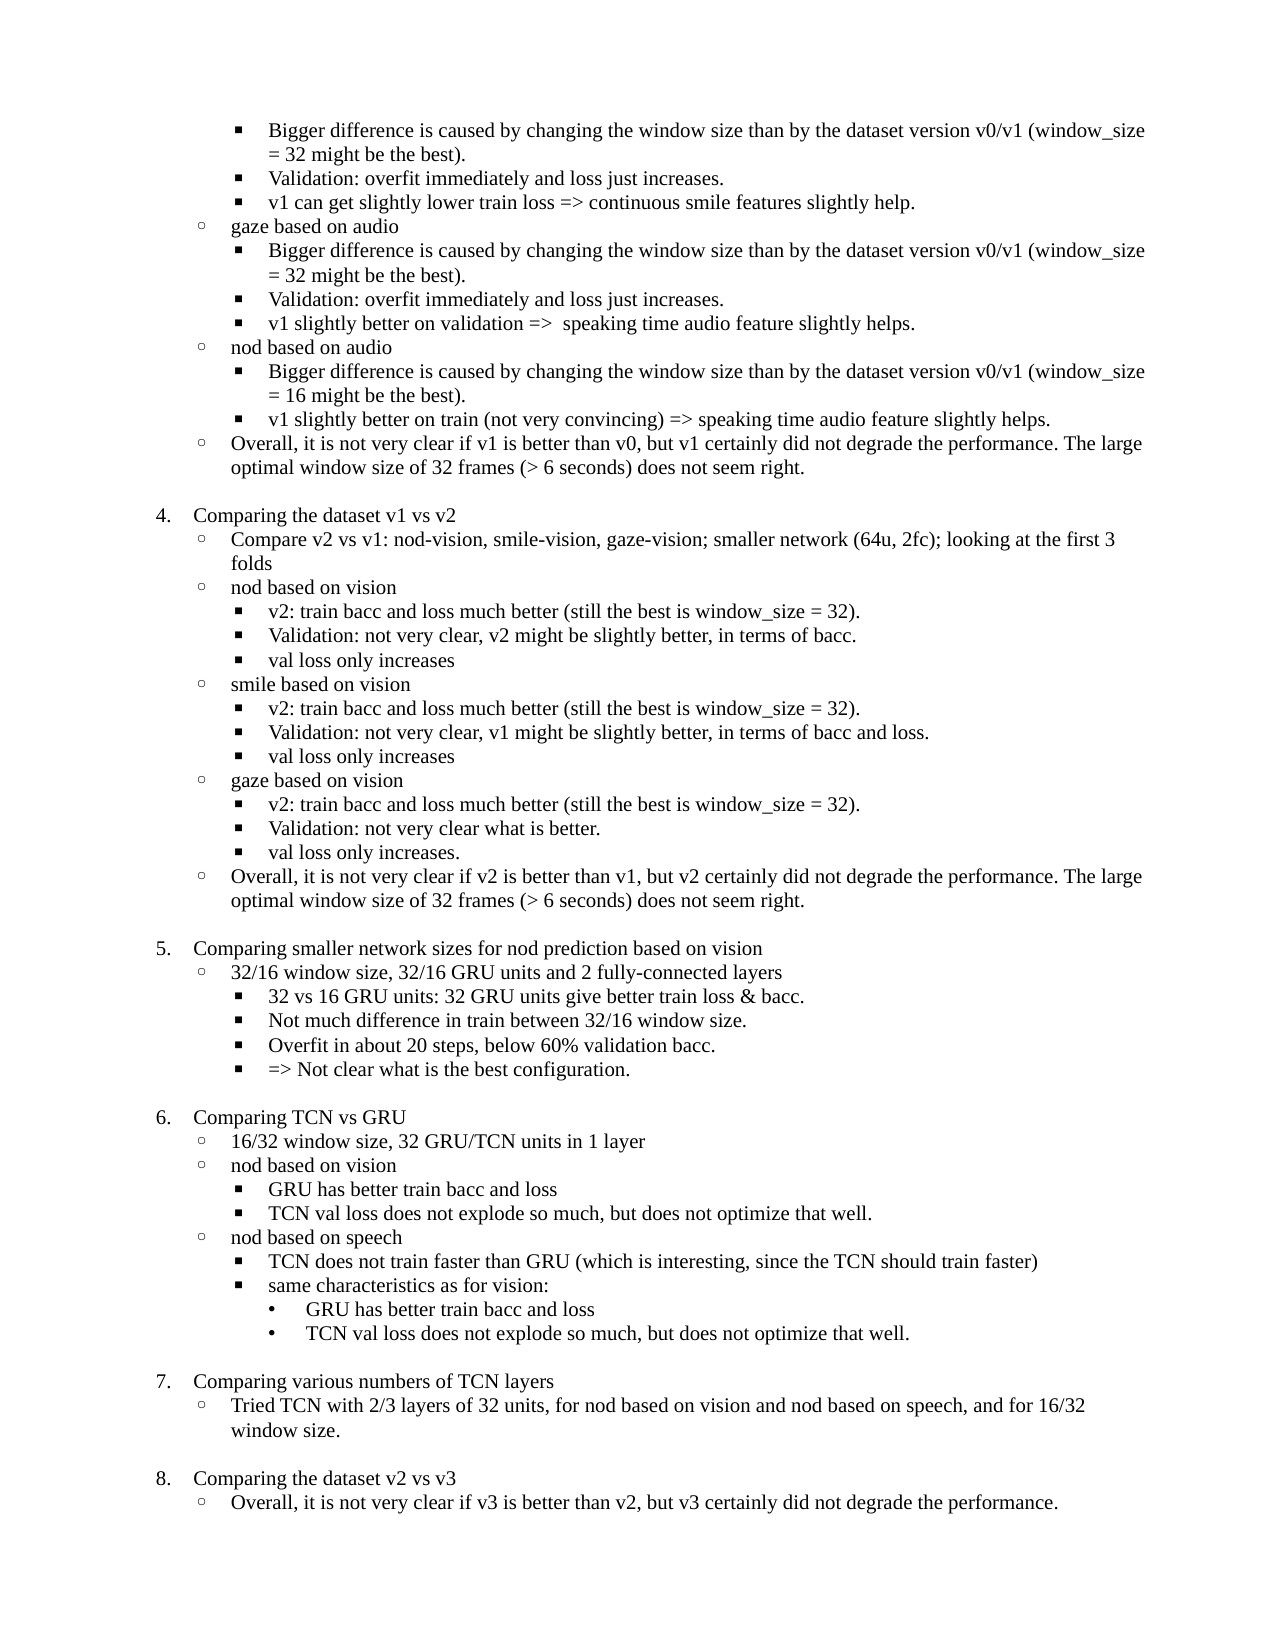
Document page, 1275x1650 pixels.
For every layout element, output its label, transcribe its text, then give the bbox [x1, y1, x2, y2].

list Compare v2 vs v1: nod-vision, smile-vision, gaze-vision; smaller network (64u, 2fc); looking at the first 3 folds [193, 527, 1157, 575]
list v1 slightly better on validation => speaking time audio feature slightly helps. [231, 311, 1157, 335]
list Comparing smaller network sizes for nod prediction based on vision [156, 936, 1157, 960]
list 32 vs 16 GRU units: 32 GRU units give better train loss & bacc. [231, 984, 1157, 1008]
list GRU has better train bacc and loss [231, 1177, 1157, 1201]
list v2: train bacc and loss much better (still the best is window_size = 32). [231, 792, 1157, 816]
list Comparing various numbers of TCN layers [156, 1369, 1157, 1393]
list GRU has better train bacc and loss [268, 1297, 1157, 1321]
list nod based on vision [193, 575, 1157, 599]
list smile based on vision [193, 672, 1157, 696]
list val loss only increases [231, 744, 1157, 768]
list v1 can get slightly lower train loss => continuous smile features slightly help. [231, 190, 1157, 214]
list val loss only increases [231, 647, 1157, 672]
list Validation: not very clear what is better. [231, 816, 1157, 840]
list v2: train bacc and loss much better (still the best is window_size = 32). [231, 696, 1157, 720]
list Comparing TCN vs GRU [156, 1105, 1157, 1129]
list Validation: overfit immediately and loss just increases. [231, 166, 1157, 190]
list Bigger difference is caused by changing the window size than by the dataset version v0/v1 (window_size = 32 might be the best). [231, 238, 1157, 287]
list Tried TCN with 2/3 layers of 32 units, for nod based on vision and nod based on speech, and for 16/32 window size. [193, 1393, 1157, 1442]
list nod based on speech [193, 1225, 1157, 1249]
list gaze based on audio [193, 214, 1157, 238]
list => Not clear what is the best configuration. [231, 1057, 1157, 1081]
list Comparing the dataset v1 vs v2 [156, 503, 1157, 527]
list val loss only increases. [231, 840, 1157, 864]
list Validation: not very clear, v2 might be slightly better, in terms of bacc. [231, 623, 1157, 647]
list v2: train bacc and loss much better (still the best is window_size = 32). [231, 599, 1157, 623]
list TCN val loss does not explode so much, but does not optimize that well. [231, 1201, 1157, 1225]
list Overall, it is not very clear if v3 is better than v2, but v3 certainly did not degrade the performance. [193, 1490, 1157, 1514]
list 32/16 window size, 32/16 GRU units and 2 fully-connected layers [193, 960, 1157, 984]
list v1 slightly better on train (not very convincing) => speaking time audio feature slightly helps. [231, 407, 1157, 431]
list Overall, it is not very clear if v1 is better than v0, but v1 certainly did not degrade the performance. The large optimal window size of 32 frames (> 6 seconds) does not seem right. [193, 431, 1157, 479]
list Validation: overfit immediately and loss just increases. [231, 287, 1157, 311]
list Overfit in about 20 steps, below 60% validation bacc. [231, 1032, 1157, 1057]
list Overall, it is not very clear if v2 is better than v1, but v2 certainly did not degrade the performance. The large optimal window size of 32 frames (> 6 seconds) does not seem right. [193, 864, 1157, 912]
list Bigger difference is caused by changing the window size than by the dataset version v0/v1 (window_size = 16 might be the best). [231, 359, 1157, 407]
list TCN val loss does not explode so much, but does not optimize that well. [268, 1321, 1157, 1345]
list gaze based on vision [193, 768, 1157, 792]
list TCN does not train faster than GRU (which is interesting, since the TCN should train faster) [231, 1249, 1157, 1273]
list Validation: not very clear, v1 might be slightly better, in terms of bacc and loss. [231, 720, 1157, 744]
list Not much difference in train between 32/16 window size. [231, 1008, 1157, 1032]
list nod based on audio [193, 335, 1157, 359]
list Bigger difference is caused by changing the window size than by the dataset version v0/v1 (window_size = 32 might be the best). [231, 118, 1157, 166]
list same characteristics as for vision: [231, 1273, 1157, 1297]
list Comparing the dataset v2 vs v3 [156, 1466, 1157, 1490]
list 16/32 window size, 32 GRU/TCN units in 1 layer [193, 1129, 1157, 1153]
list nod based on vision [193, 1153, 1157, 1177]
